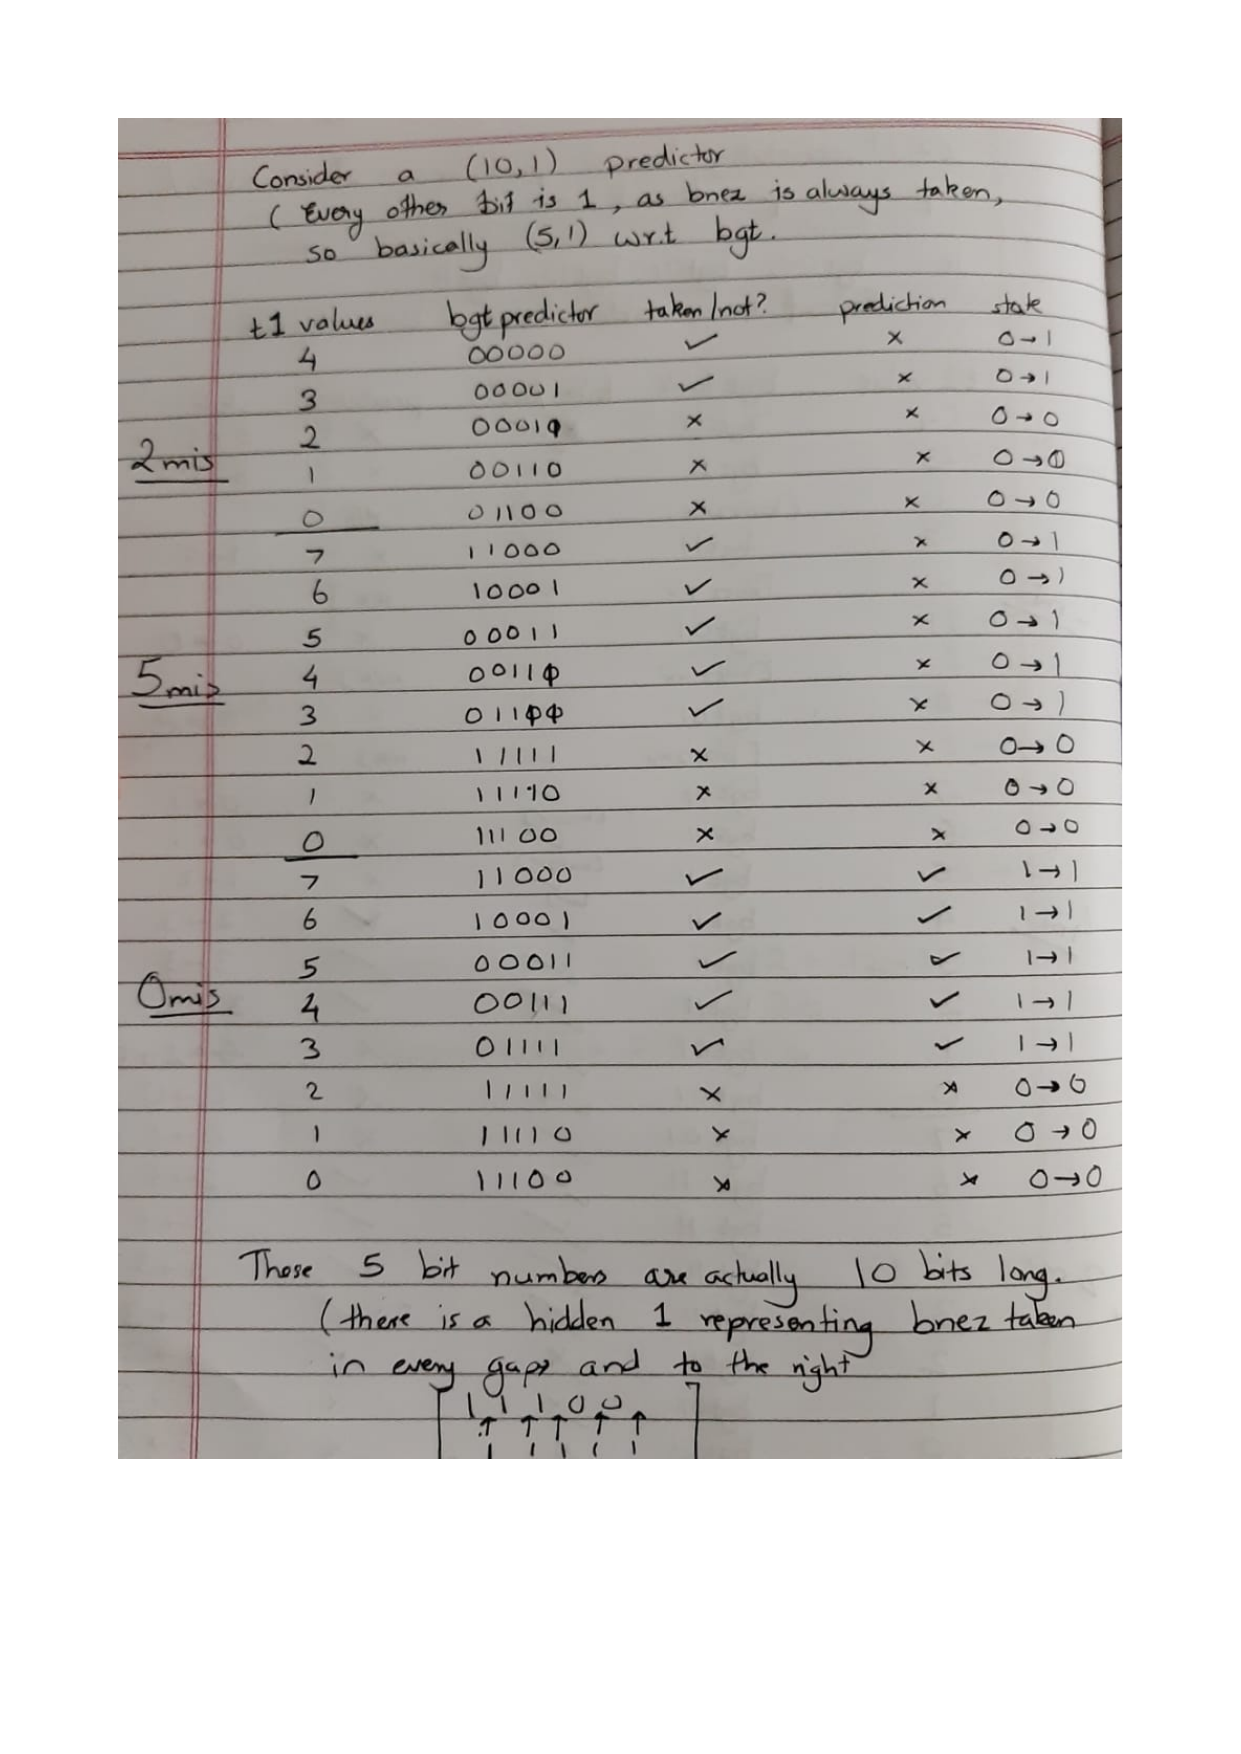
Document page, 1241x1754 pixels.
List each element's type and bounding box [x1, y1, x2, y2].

picture [118, 118, 1123, 1459]
